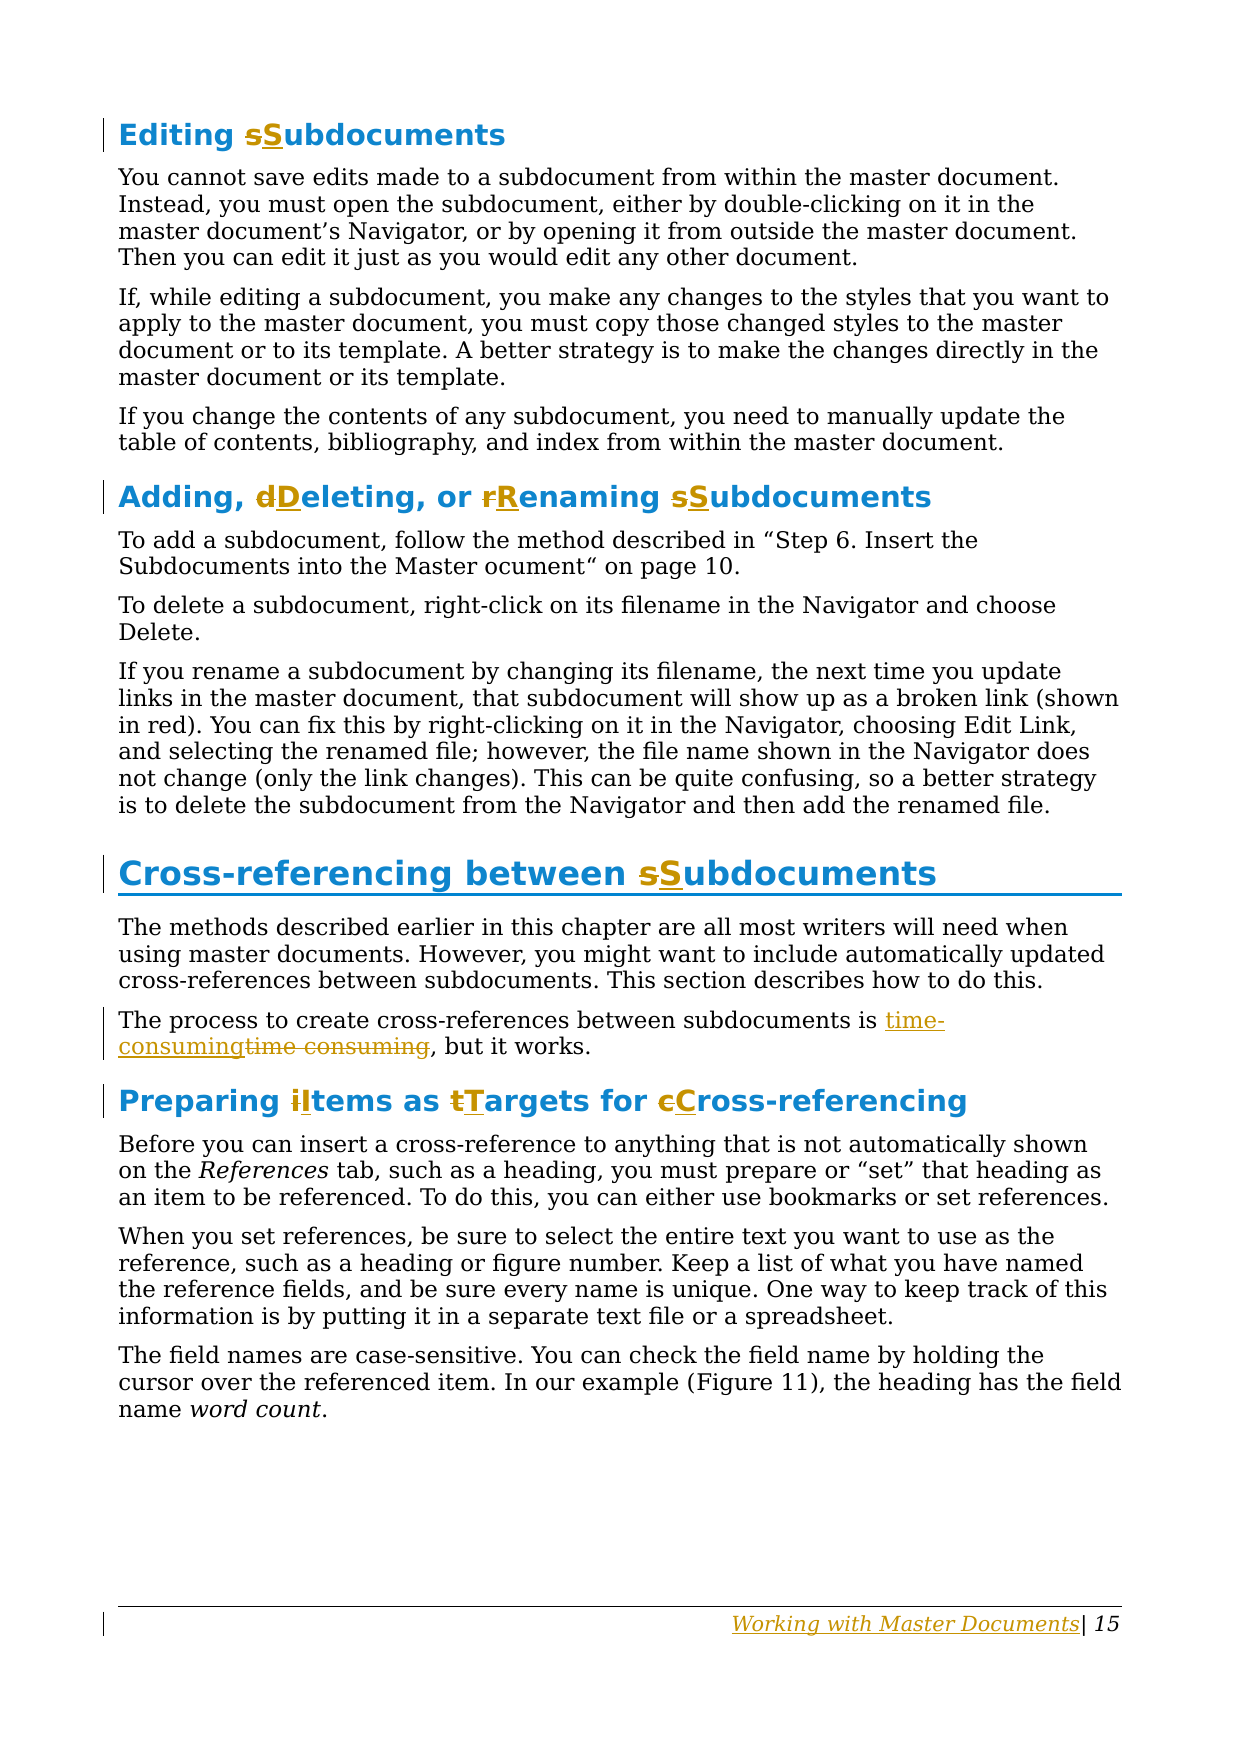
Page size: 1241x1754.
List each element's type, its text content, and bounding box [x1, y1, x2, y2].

text If you rename a subdocument by changing its filename, the next time you update links in the master document, that subdocument will show up as a broken link (shown in red). You can fix this by right-clicking on it in the Navigator, choosing Edit Link, and selecting the renamed file; however, the file name shown in the Navigator does not change (only the link changes). This can be quite confusing, so a better strategy is to delete the subdocument from the Navigator and then add the renamed file. [118, 658, 1122, 818]
subtitle Editing Subdocuments [118, 118, 1122, 152]
text To delete a subdocument, right-click on its filename in the Navigator and choose Delete. [118, 593, 1122, 646]
text You cannot save edits made to a subdocument from within the master document. Instead, you must open the subdocument, either by double-clicking on it in the master document’s Navigator, or by opening it from outside the master document. Then you can edit it just as you would edit any other document. [118, 164, 1122, 271]
text If, while editing a subdocument, you make any changes to the styles that you want to apply to the master document, you must copy those changed styles to the master document or to its template. A better strategy is to make the changes directly in the master document or its template. [118, 284, 1122, 390]
text The process to create cross-references between subdocuments is time-consuming, but it works. [118, 1007, 1122, 1060]
text If you change the contents of any subdocument, you need to manually update the table of contents, bibliography, and index from within the master document. [118, 403, 1122, 456]
text Before you can insert a cross-reference to anything that is not automatically shown on the References tab, such as a heading, you must prepare or “set” that heading as an item to be referenced. To do this, you can either use bookmarks or set references. [118, 1131, 1122, 1211]
subtitle Cross-referencing between Subdocuments [118, 854, 1122, 893]
subtitle Adding, Deleting, or Renaming Subdocuments [118, 480, 1122, 514]
text When you set references, be sure to select the entire text you want to use as the reference, such as a heading or figure number. Keep a list of what you have named the reference fields, and be sure every name is unique. One way to keep track of this information is by putting it in a separate text file or a spreadsheet. [118, 1223, 1122, 1330]
subtitle Preparing Items as Targets for Cross-referencing [118, 1084, 1122, 1118]
text To add a subdocument, follow the method described in “Step 6. Insert the sSubdocuments into the mMaster document“ on page 10. [118, 527, 1122, 580]
text The field names are case-sensitive. You can check the field name by holding the cursor over the referenced item. In our example (Figure 11), the heading has the field name word count. [118, 1342, 1122, 1422]
text The methods described earlier in this chapter are all most writers will need when using master documents. However, you might want to include automatically updated cross-references between subdocuments. This section describes how to do this. [118, 914, 1122, 994]
